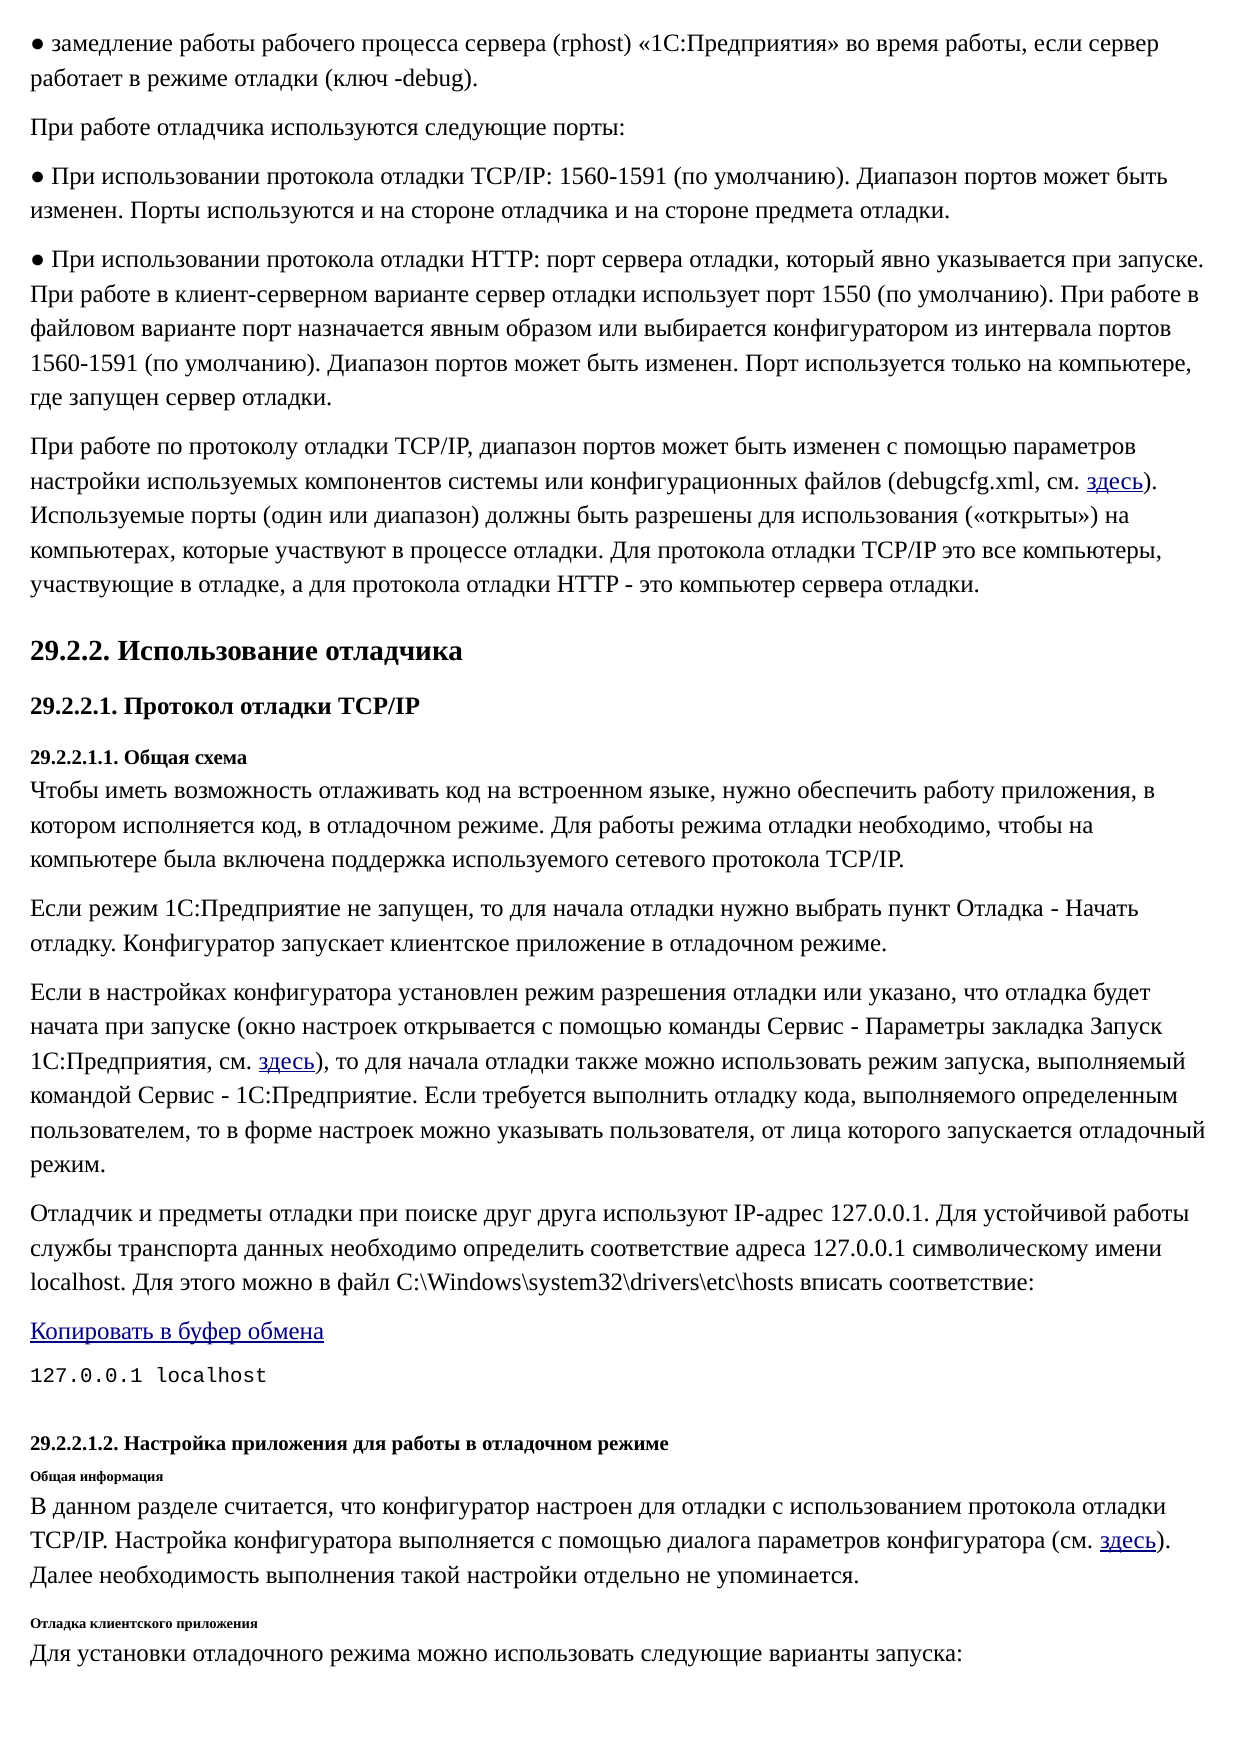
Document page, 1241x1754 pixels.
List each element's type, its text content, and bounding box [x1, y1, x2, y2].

subtitle 29.2.2.1. Протокол отладки TCP/IP [30, 691, 1211, 720]
subtitle Отладка клиентского приложения [30, 1615, 1211, 1632]
subtitle 29.2.2. Использование отладчика [30, 633, 1211, 666]
text При работе по протоколу отладки TCP/IP, диапазон портов может быть изменен с помощью параметров настройки используемых компонентов системы или конфигурационных файлов (debugcfg.xml, см. здесь). Используемые порты (один или диапазон) должны быть разрешены для использования («открыты») на компьютерах, которые участвуют в процессе отладки. Для протокола отладки TCP/IP это все компьютеры, участвующие в отладке, а для протокола отладки HTTP ‑ это компьютер сервера отладки. [30, 431, 1211, 598]
subtitle 29.2.2.1.1. Общая схема [30, 745, 1211, 769]
text При работе отладчика используются следующие порты: [30, 112, 1211, 140]
subtitle 29.2.2.1.2. Настройка приложения для работы в отладочном режиме [30, 1431, 1211, 1455]
text Копировать в буфер обмена [30, 1316, 1211, 1345]
subtitle Общая информация [30, 1468, 1211, 1484]
text Отладчик и предметы отладки при поиске друг друга используют IP-адрес 127.0.0.1. Для устойчивой работы службы транспорта данных необходимо определить соответствие адреса 127.0.0.1 символическому имени localhost. Для этого можно в файл C:\Windows\system32\drivers\etc\hosts вписать соответствие: [30, 1198, 1211, 1296]
text Если режим 1С:Предприятие не запущен, то для начала отладки нужно выбрать пункт Отладка ‑ Начать отладку. Конфигуратор запускает клиентское приложение в отладочном режиме. [30, 893, 1211, 957]
text ● замедление работы рабочего процесса сервера (rphost) «1С:Предприятия» во время работы, если сервер работает в режиме отладки (ключ -debug). [30, 28, 1211, 91]
text Чтобы иметь возможность отлаживать код на встроенном языке, нужно обеспечить работу приложения, в котором исполняется код, в отладочном режиме. Для работы режима отладки необходимо, чтобы на компьютере была включена поддержка используемого сетевого протокола TCP/IP. [30, 775, 1211, 873]
text ● При использовании протокола отладки TCP/IP: 1560-1591 (по умолчанию). Диапазон портов может быть изменен. Порты используются и на стороне отладчика и на стороне предмета отладки. [30, 161, 1211, 224]
text В данном разделе считается, что конфигуратор настроен для отладки с использованием протокола отладки TCP/IP. Настройка конфигуратора выполняется с помощью диалога параметров конфигуратора (см. здесь). Далее необходимость выполнения такой настройки отдельно не упоминается. [30, 1491, 1211, 1588]
text Если в настройках конфигуратора установлен режим разрешения отладки или указано, что отладка будет начата при запуске (окно настроек открывается с помощью команды Сервис ‑ Параметры закладка Запуск 1С:Предприятия, см. здесь), то для начала отладки также можно использовать режим запуска, выполняемый командой Сервис ‑ 1С:Предприятие. Если требуется выполнить отладку кода, выполняемого определенным пользователем, то в форме настроек можно указывать пользователя, от лица которого запускается отладочный режим. [30, 977, 1211, 1178]
text 127.0.0.1 localhost [30, 1366, 1211, 1389]
text ● При использовании протокола отладки HTTP: порт сервера отладки, который явно указывается при запуске. При работе в клиент-серверном варианте сервер отладки использует порт 1550 (по умолчанию). При работе в файловом варианте порт назначается явным образом или выбирается конфигуратором из интервала портов 1560-1591 (по умолчанию). Диапазон портов может быть изменен. Порт используется только на компьютере, где запущен сервер отладки. [30, 244, 1211, 411]
text Для установки отладочного режима можно использовать следующие варианты запуска: [30, 1638, 1211, 1667]
